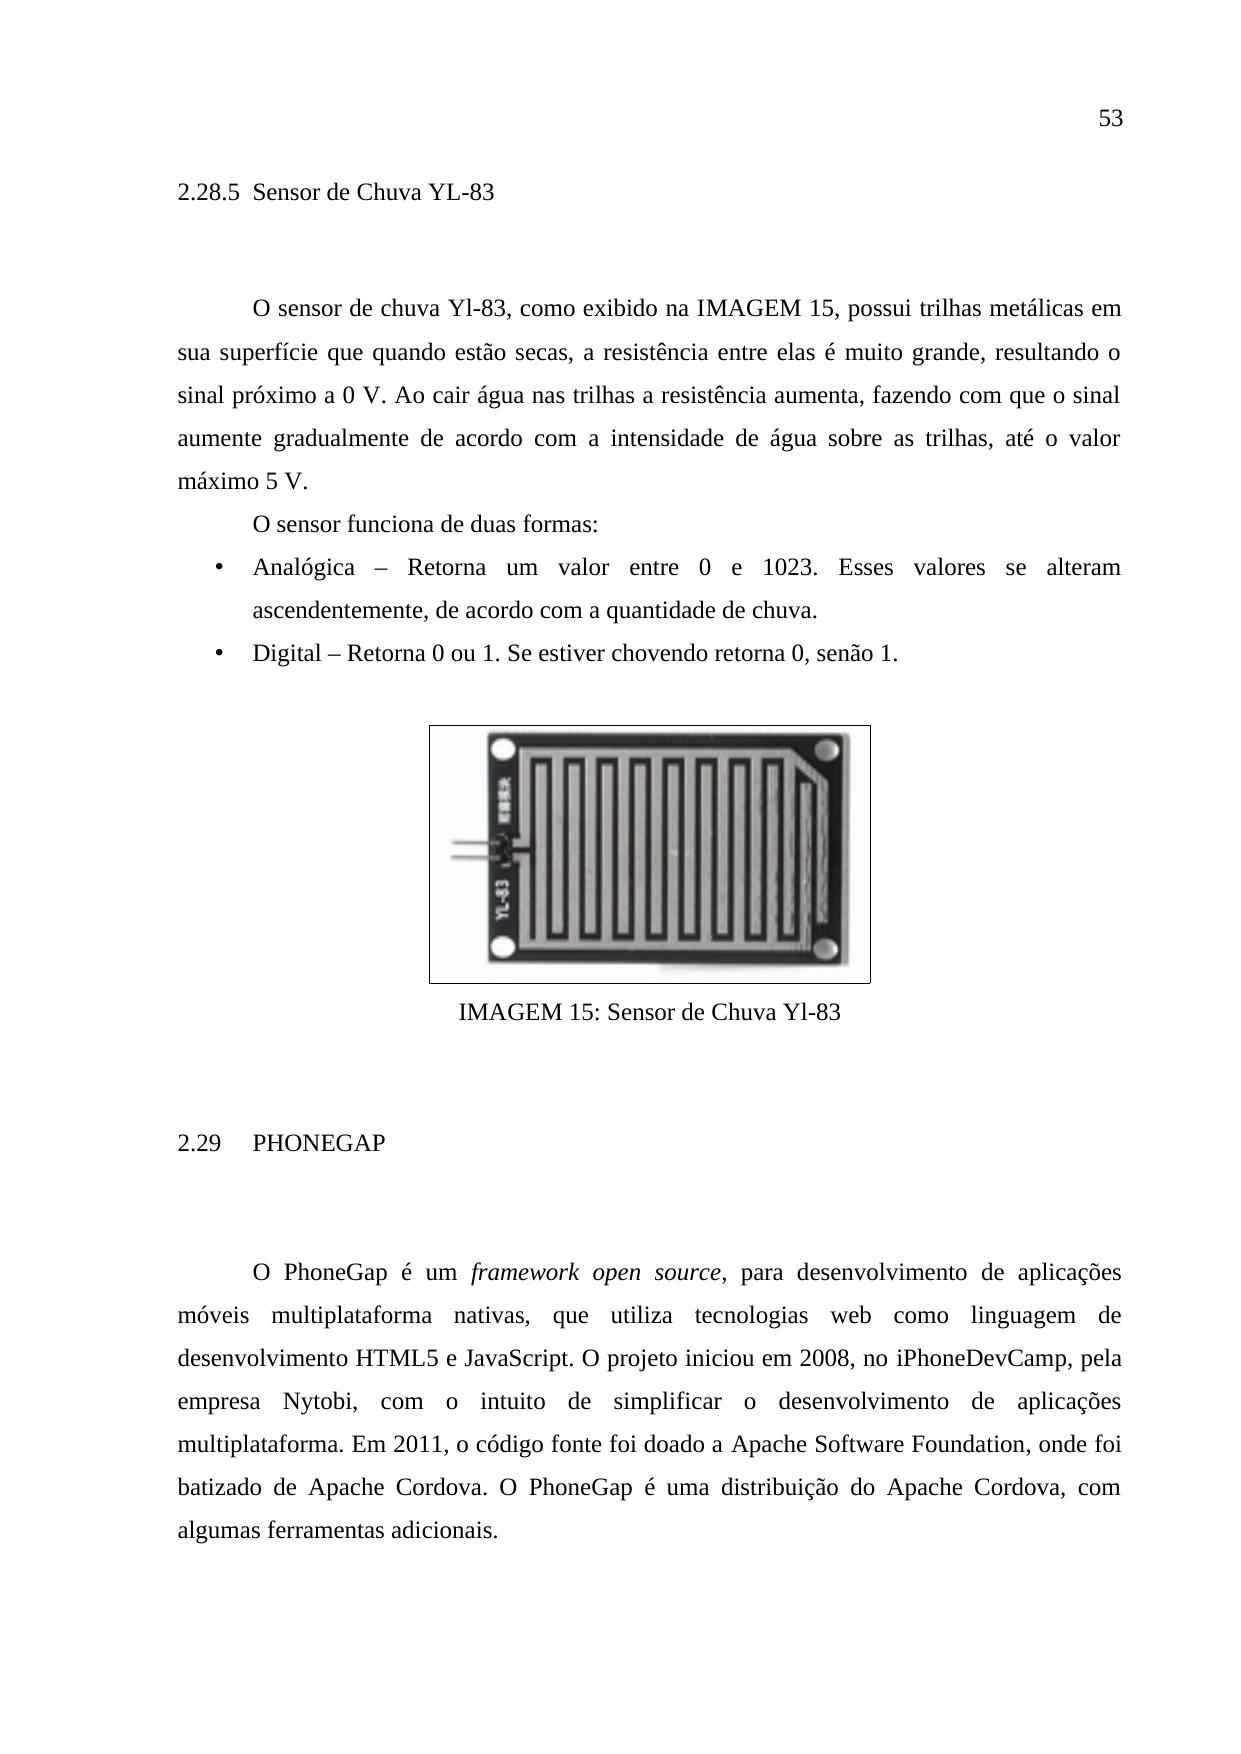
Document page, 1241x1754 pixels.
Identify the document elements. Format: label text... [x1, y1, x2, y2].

text O sensor funciona de duas formas: [177, 509, 1122, 538]
text IMAGEM 15: Sensor de Chuva Yl-83 [177, 725, 1122, 1026]
picture [432, 727, 867, 980]
subtitle PHONEGAP [177, 1128, 1122, 1157]
text O PhoneGap é um framework open source, para desenvolvimento de aplicações móveis multiplataforma nativas, que utiliza tecnologias web como linguagem de desenvolvimento HTML5 e JavaScript. O projeto iniciou em 2008, no iPhoneDevCamp, pela empresa Nytobi, com o intuito de simplificar o desenvolvimento de aplicações multiplataforma. Em 2011, o código fonte foi doado a Apache Software Foundation, onde foi batizado de Apache Cordova. O PhoneGap é uma distribuição do Apache Cordova, com algumas ferramentas adicionais. [177, 1257, 1122, 1544]
text O sensor de chuva Yl-83, como exibido na IMAGEM 15, possui trilhas metálicas em sua superfície que quando estão secas, a resistência entre elas é muito grande, resultando o sinal próximo a 0 V. Ao cair água nas trilhas a resistência aumenta, fazendo com que o sinal aumente gradualmente de acordo com a intensidade de água sobre as trilhas, até o valor máximo 5 V. [177, 293, 1122, 495]
list Digital – Retorna 0 ou 1. Se estiver chovendo retorna 0, senão 1. [215, 638, 1122, 667]
list Analógica – Retorna um valor entre 0 e 1023. Esses valores se alteram ascendentemente, de acordo com a quantidade de chuva. [215, 552, 1122, 624]
subtitle Sensor de Chuva YL-83 [177, 177, 1122, 206]
